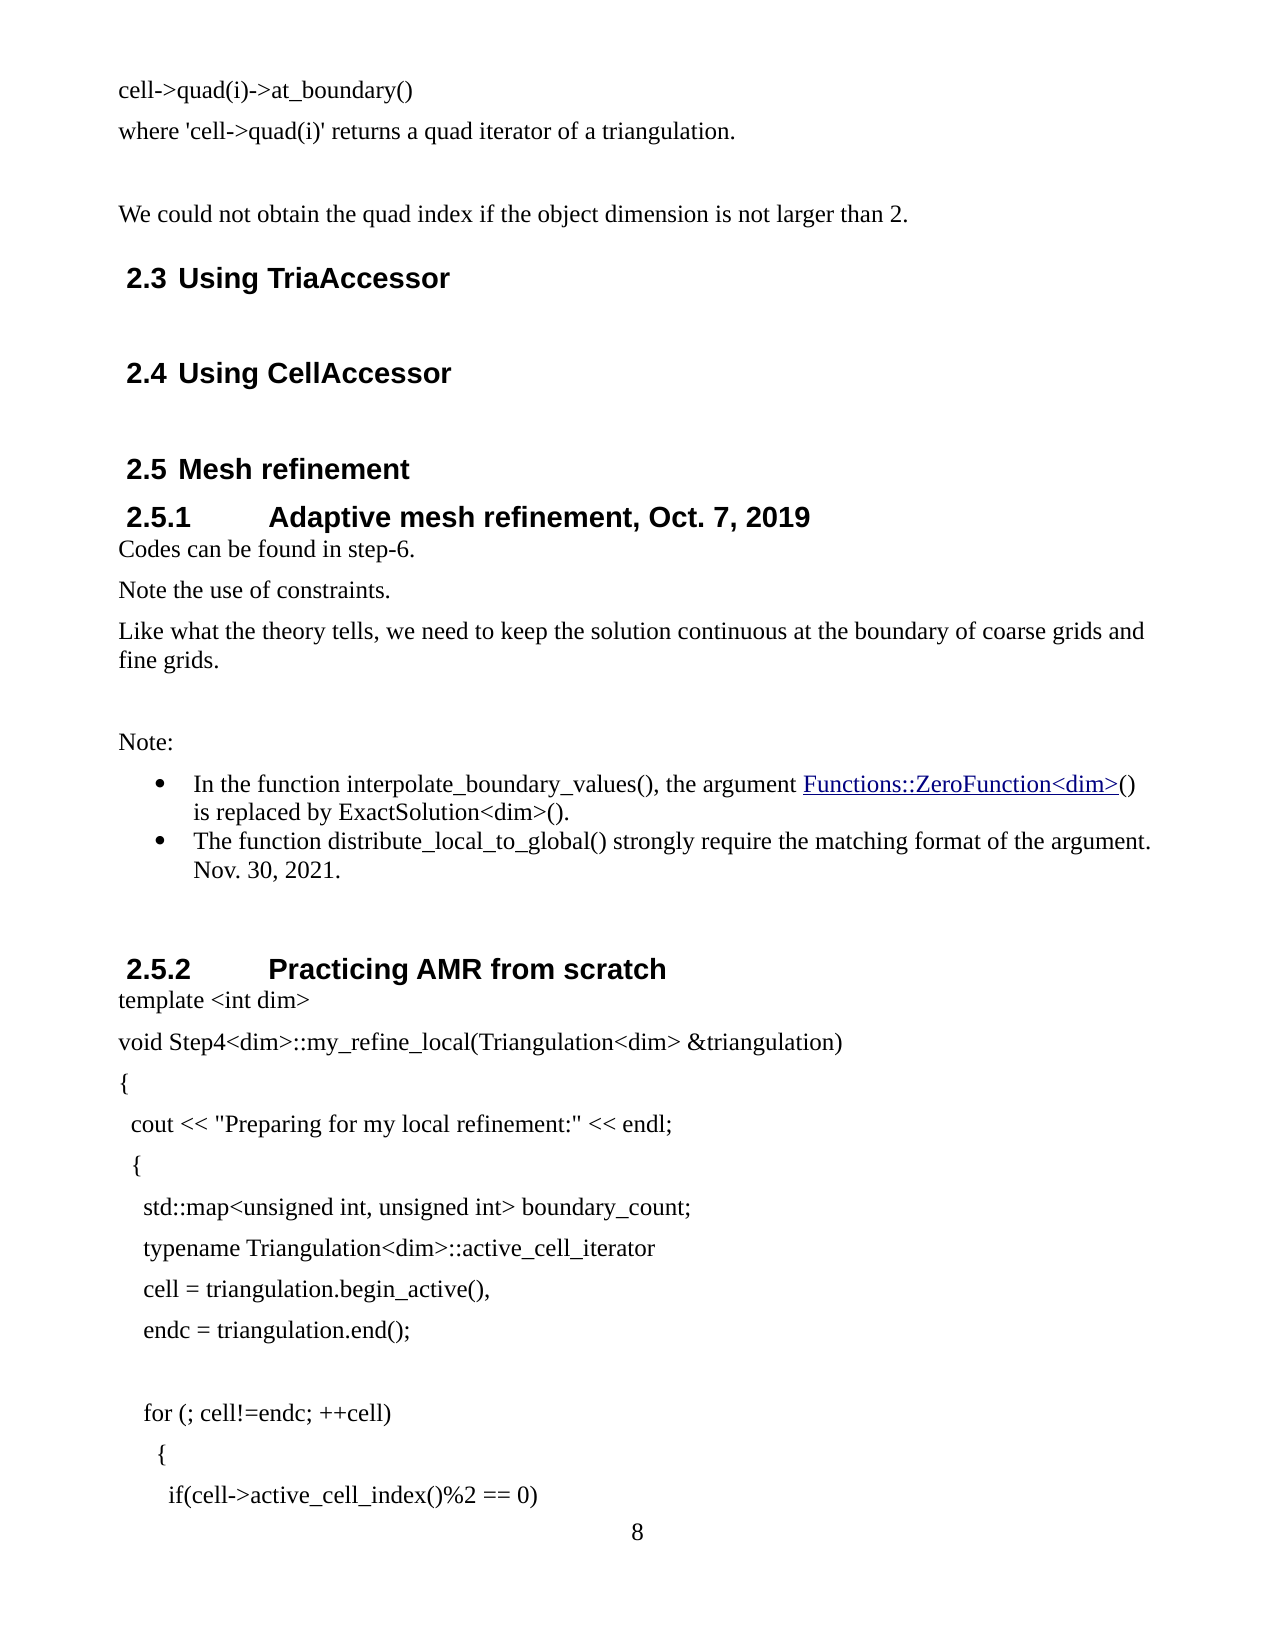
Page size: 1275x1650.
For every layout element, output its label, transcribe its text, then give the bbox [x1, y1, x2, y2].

text We could not obtain the quad index if the object dimension is not larger than 2. [118, 199, 1157, 227]
list The function distribute_local_to_global() strongly require the matching format of the argument. Nov. 30, 2021. [156, 826, 1157, 884]
subtitle Using TriaAccessor [118, 261, 1157, 294]
text template <int dim> [118, 986, 1157, 1014]
text cell = triangulation.begin_active(), [118, 1274, 1157, 1303]
subtitle Practicing AMR from scratch [118, 952, 1157, 986]
text Note the use of constraints. [118, 575, 1157, 604]
list In the function interpolate_boundary_values(), the argument Functions::ZeroFunction<dim>() is replaced by ExactSolution<dim>(). [156, 769, 1157, 826]
text cout << "Preparing for my local refinement:" << endl; [118, 1109, 1157, 1138]
text { [118, 1439, 1157, 1468]
text Note: [118, 727, 1157, 756]
text cell->quad(i)->at_boundary() [118, 75, 1157, 104]
text endc = triangulation.end(); [118, 1316, 1157, 1344]
text { [118, 1151, 1157, 1179]
text Like what the theory tells, we need to keep the solution continuous at the boundary of coarse grids and fine grids. [118, 616, 1157, 674]
text Codes can be found in step-6. [118, 534, 1157, 562]
subtitle Using CellAccessor [118, 356, 1157, 390]
text { [118, 1068, 1157, 1097]
text if(cell->active_cell_index()%2 == 0) [118, 1481, 1157, 1509]
text typename Triangulation<dim>::active_cell_iterator [118, 1233, 1157, 1262]
subtitle Mesh refinement [118, 452, 1157, 486]
text std::map<unsigned int, unsigned int> boundary_count; [118, 1192, 1157, 1221]
text where 'cell->quad(i)' returns a quad iterator of a triangulation. [118, 116, 1157, 145]
subtitle Adaptive mesh refinement, Oct. 7, 2019 [118, 500, 1157, 534]
text for (; cell!=endc; ++cell) [118, 1398, 1157, 1427]
text void Step4<dim>::my_refine_local(Triangulation<dim> &triangulation) [118, 1027, 1157, 1056]
